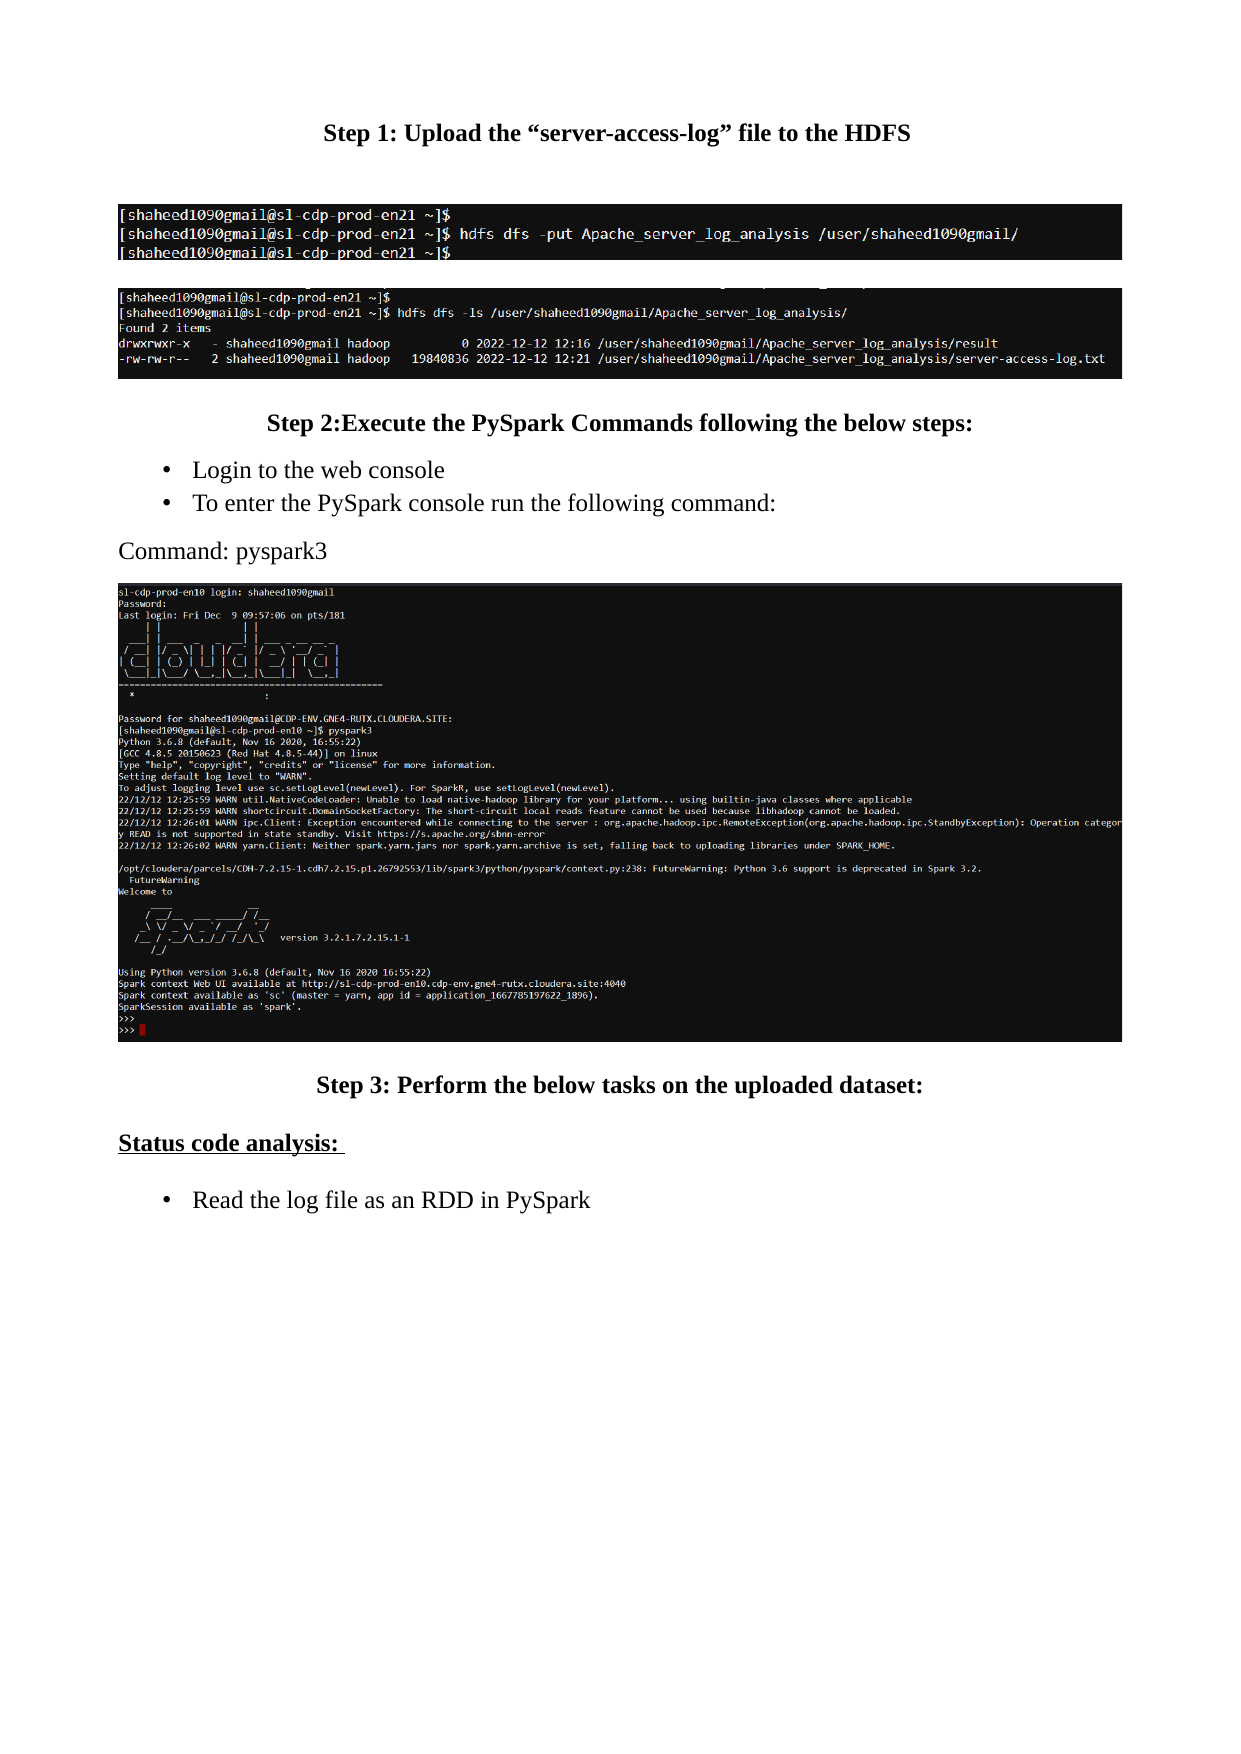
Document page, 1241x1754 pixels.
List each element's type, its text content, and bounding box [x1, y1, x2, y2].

picture [118, 204, 1123, 260]
text Step 3: Perform the below tasks on the uploaded dataset: [118, 1071, 1122, 1099]
text Command: pyspark3 [118, 536, 1122, 564]
list Read the log file as an RDD in PySpark [162, 1186, 1122, 1214]
picture [118, 583, 1123, 1042]
picture [118, 288, 1123, 379]
text Step 1: Upload the “server-access-log” file to the HDFS [118, 118, 1122, 147]
list To enter the PySpark console run the following command: [162, 488, 1122, 517]
text Status code analysis: [118, 1128, 1122, 1157]
list Login to the web console [162, 455, 1122, 484]
text Step 2:Execute the PySpark Commands following the below steps: [118, 408, 1122, 436]
